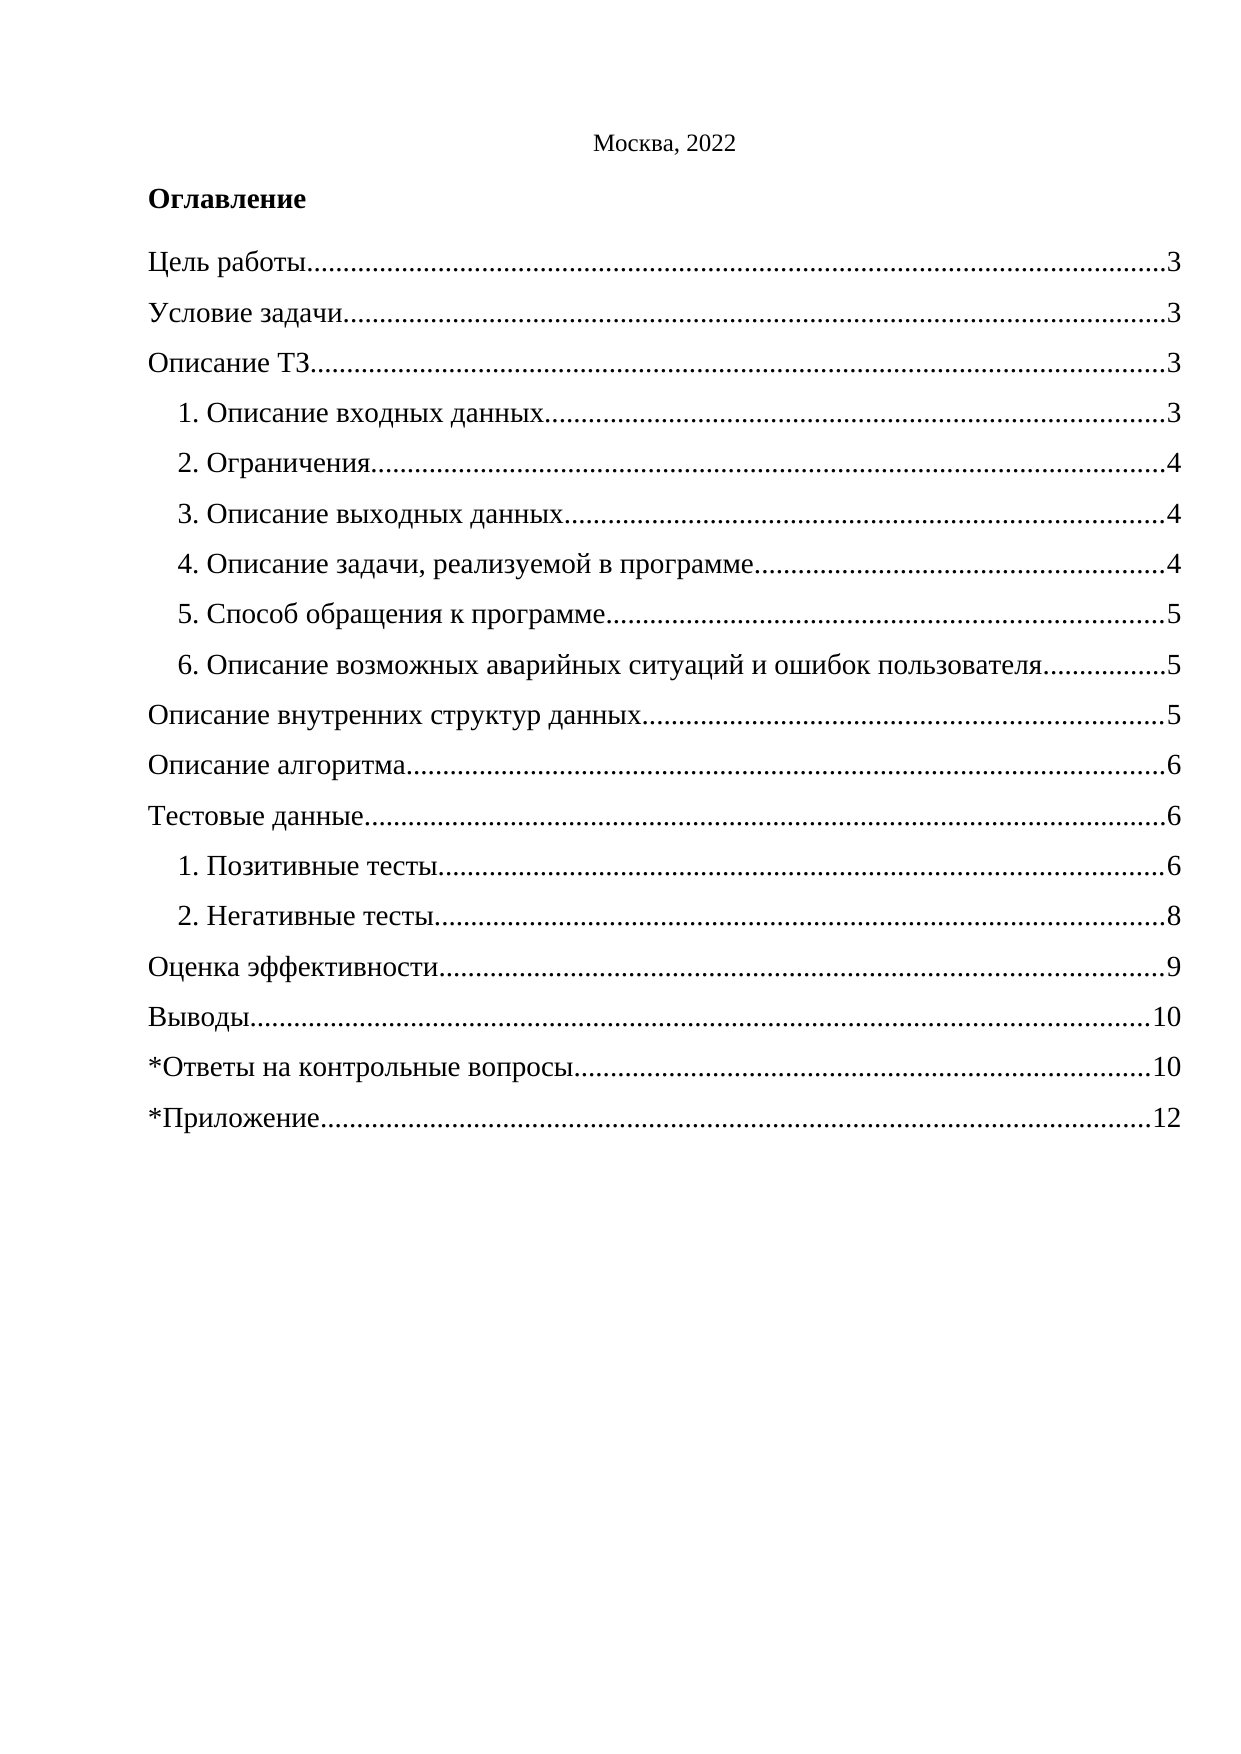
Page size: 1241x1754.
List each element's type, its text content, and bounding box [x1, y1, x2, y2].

text 3. Описание выходных данных 4 [177, 496, 1181, 529]
text Условие задачи 3 [148, 295, 1181, 328]
text Описание ТЗ 3 [148, 345, 1181, 378]
text Выводы 10 [148, 999, 1181, 1033]
text *Ответы на контрольные вопросы 10 [148, 1049, 1181, 1083]
text 1. Позитивные тесты 6 [177, 848, 1181, 882]
text 6. Описание возможных аварийных ситуаций и ошибок пользователя 5 [177, 647, 1181, 680]
text 2. Ограничения 4 [177, 446, 1181, 479]
text 5. Способ обращения к программе 5 [177, 597, 1181, 630]
subtitle Оглавление [148, 182, 1181, 215]
text Описание алгоритма 6 [148, 747, 1181, 781]
text 2. Негативные тесты 8 [177, 898, 1181, 932]
text 4. Описание задачи, реализуемой в программе 4 [177, 546, 1181, 580]
text Оценка эффективности 9 [148, 949, 1181, 982]
text *Приложение 12 [148, 1100, 1181, 1133]
text Москва, 2022 [148, 128, 1181, 157]
text Цель работы 3 [148, 244, 1181, 278]
text 1. Описание входных данных 3 [177, 395, 1181, 429]
text Тестовые данные 6 [148, 798, 1181, 831]
text Описание внутренних структур данных 5 [148, 697, 1181, 731]
